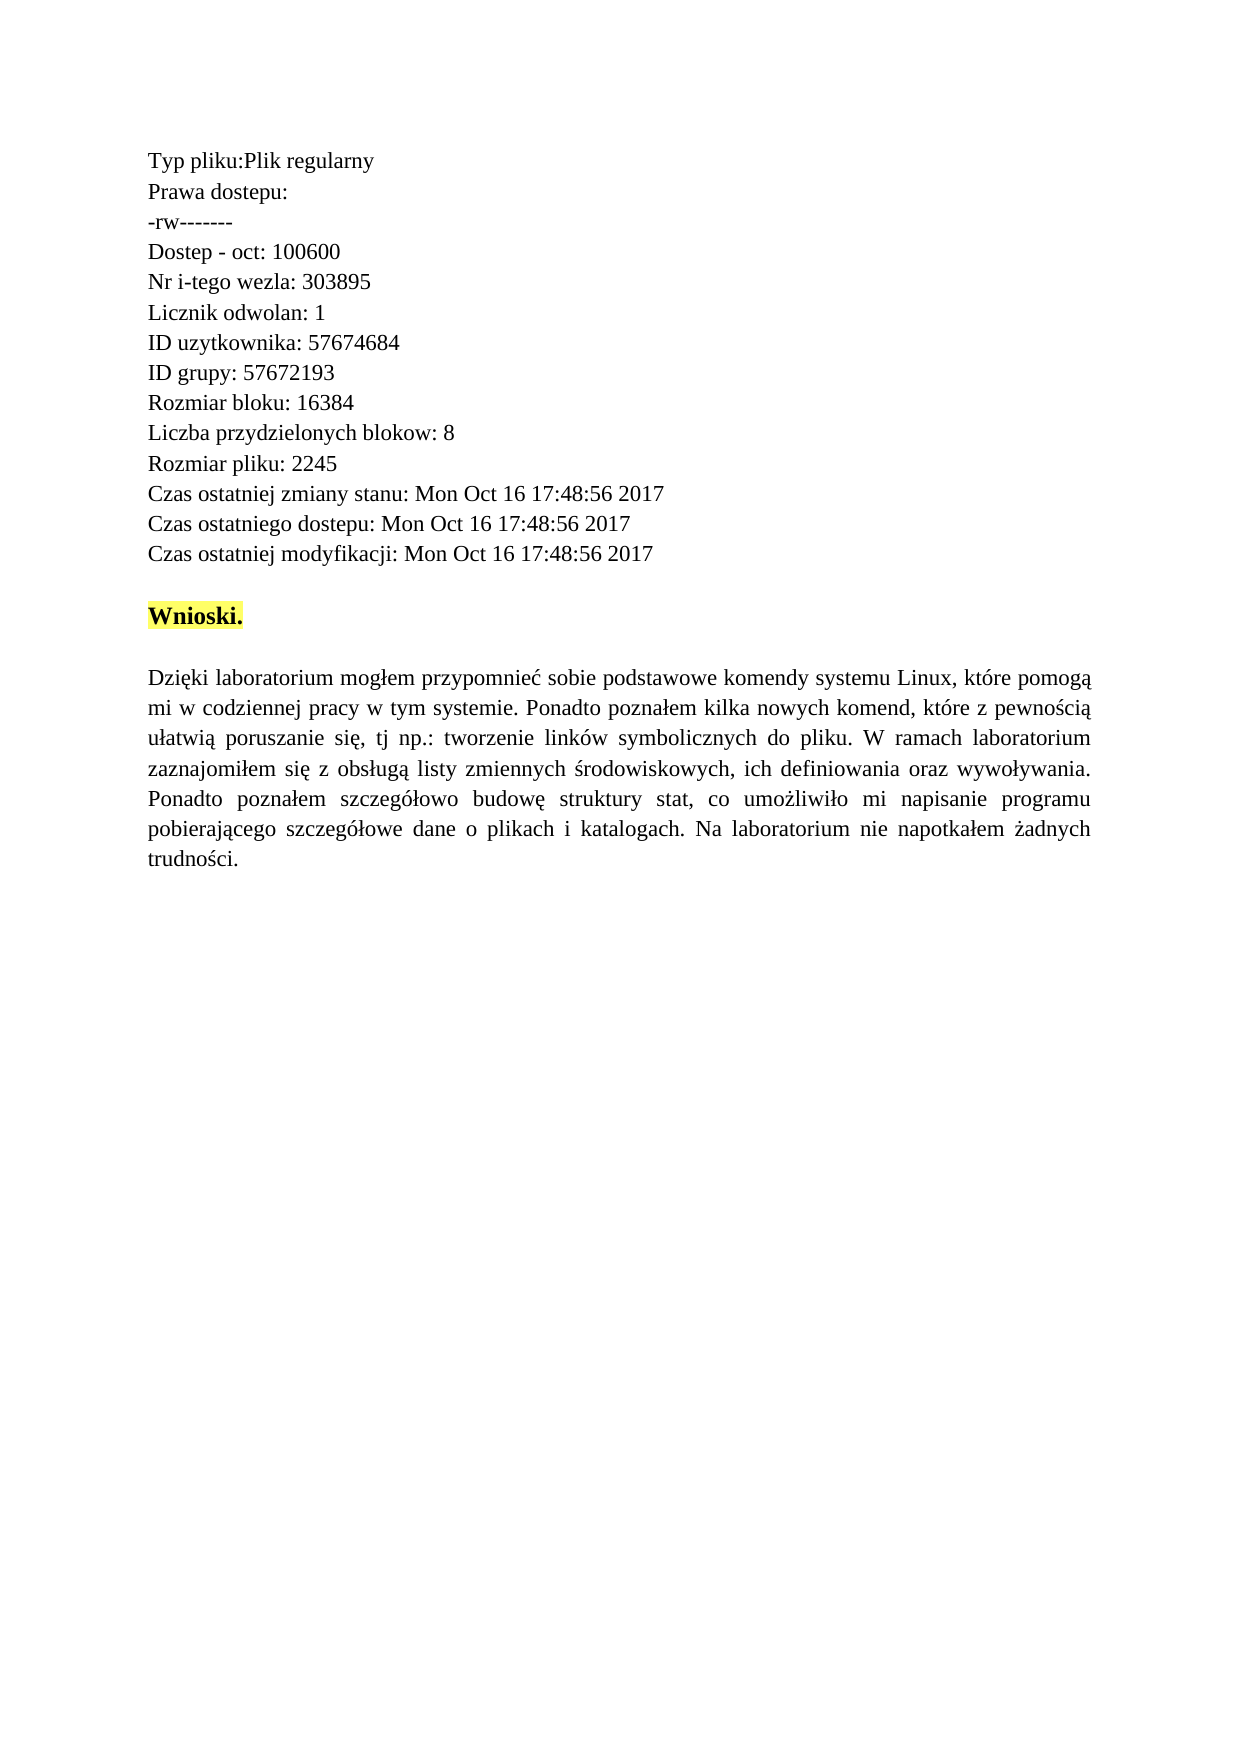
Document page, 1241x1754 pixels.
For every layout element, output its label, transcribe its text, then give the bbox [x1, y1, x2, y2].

text -rw------- [148, 208, 1093, 234]
text ID grupy: 57672193 [148, 359, 1093, 385]
text Czas ostatniego dostepu: Mon Oct 16 17:48:56 2017 [148, 510, 1093, 536]
text Czas ostatniej zmiany stanu: Mon Oct 16 17:48:56 2017 [148, 480, 1093, 506]
text ID uzytkownika: 57674684 [148, 329, 1093, 355]
text Nr i-tego wezla: 303895 [148, 268, 1093, 295]
text Liczba przydzielonych blokow: 8 [148, 419, 1093, 446]
text Typ pliku:Plik regularny [148, 148, 1093, 174]
text Dzięki laboratorium mogłem przypomnieć sobie podstawowe komendy systemu Linux, które pomogą mi w codziennej pracy w tym systemie. Ponadto poznałem kilka nowych komend, które z pewnością ułatwią poruszanie się, tj np.: tworzenie linków symbolicznych do pliku. W ramach laboratorium zaznajomiłem się z obsługą listy zmiennych środowiskowych, ich definiowania oraz wywoływania. Ponadto poznałem szczegółowo budowę struktury stat, co umożliwiło mi napisanie programu pobierającego szczegółowe dane o plikach i katalogach. Na laboratorium nie napotkałem żadnych trudności. [148, 664, 1093, 872]
text Rozmiar pliku: 2245 [148, 450, 1093, 476]
text Prawa dostepu: [148, 178, 1093, 204]
text Czas ostatniej modyfikacji: Mon Oct 16 17:48:56 2017 [148, 540, 1093, 567]
text Wnioski. [148, 601, 1093, 629]
text Rozmiar bloku: 16384 [148, 389, 1093, 416]
text Dostep - oct: 100600 [148, 238, 1093, 264]
text Licznik odwolan: 1 [148, 299, 1093, 325]
